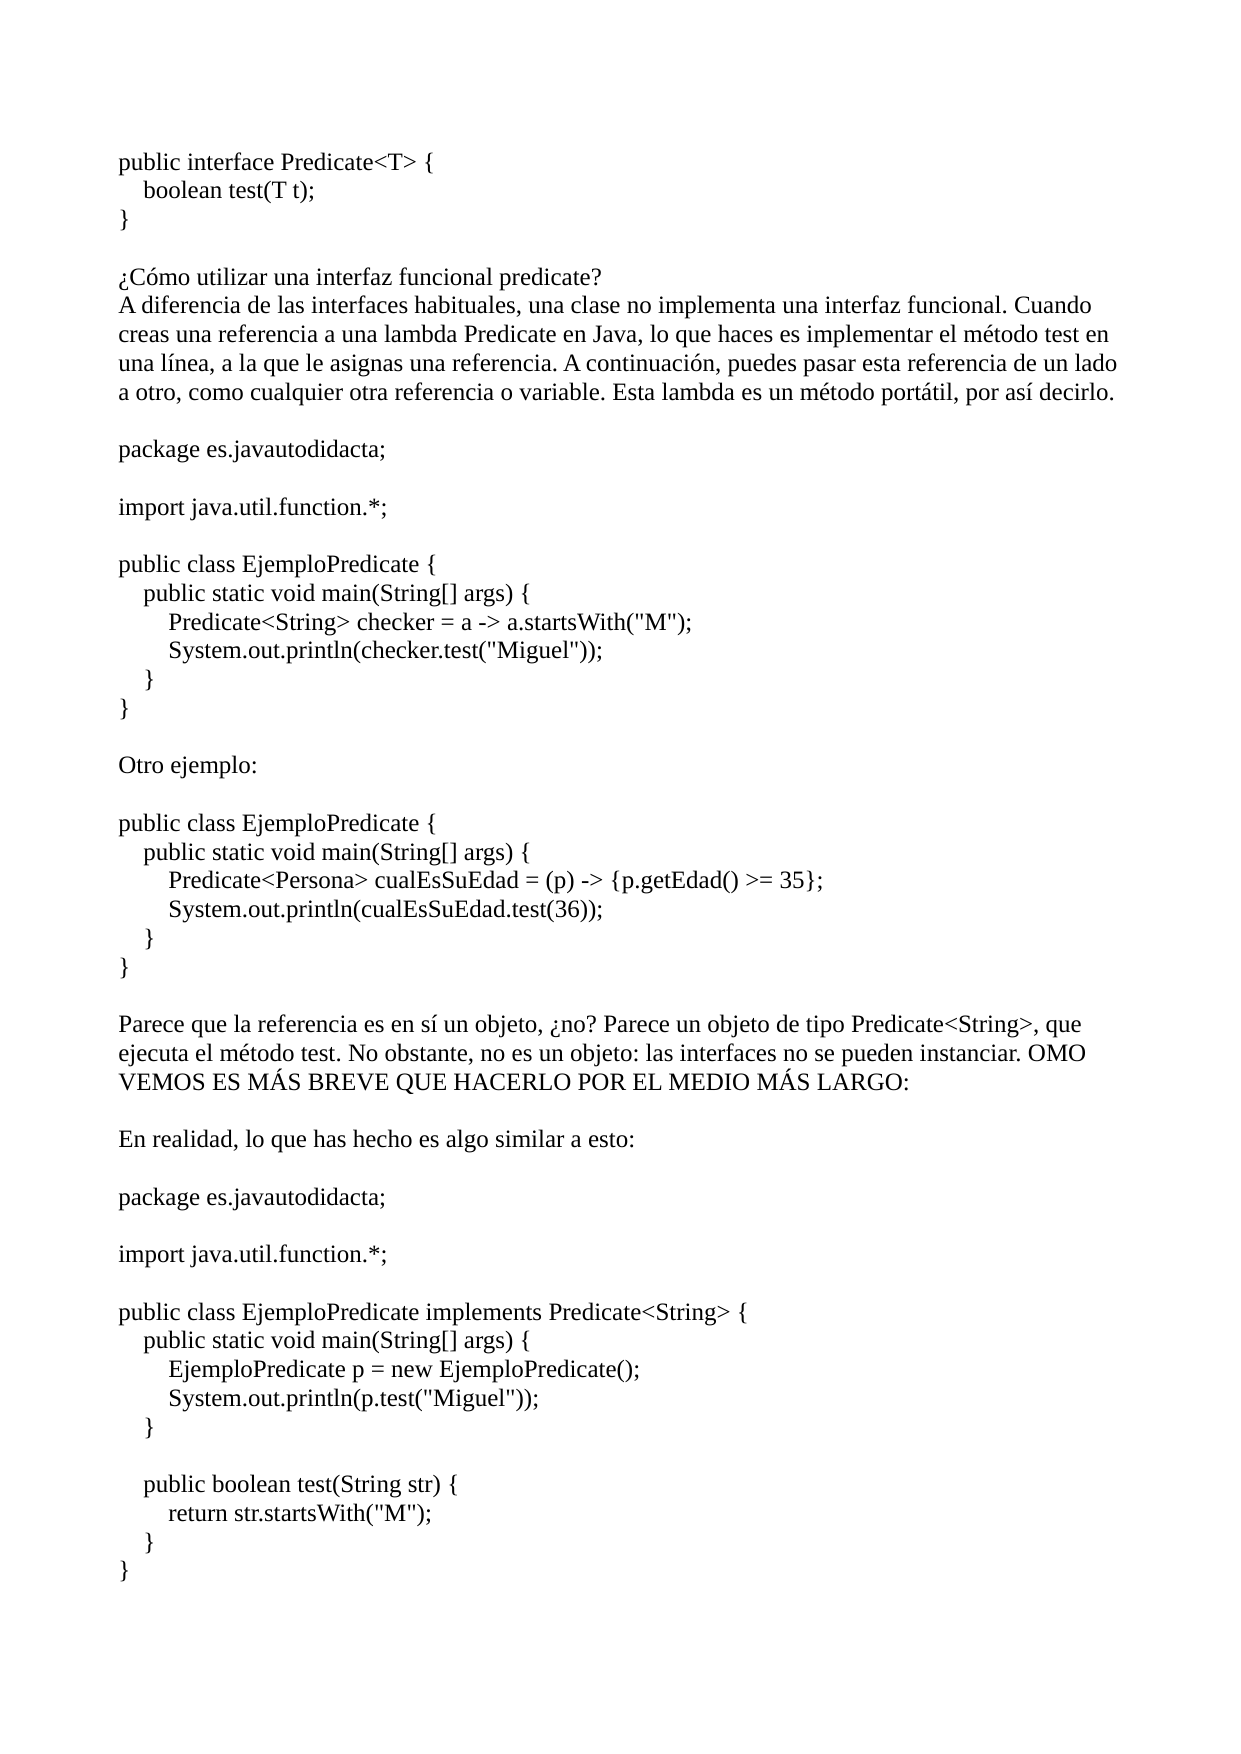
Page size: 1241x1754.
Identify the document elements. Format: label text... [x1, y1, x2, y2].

text } [118, 204, 1122, 233]
text } [118, 1556, 1122, 1584]
text Predicate<Persona> cualEsSuEdad = (p) -> {p.getEdad() >= 35}; [118, 866, 1122, 894]
text A diferencia de las interfaces habituales, una clase no implementa una interfaz funcional. Cuando creas una referencia a una lambda Predicate en Java, lo que haces es implementar el método test en una línea, a la que le asignas una referencia. A continuación, puedes pasar esta referencia de un lado a otro, como cualquier otra referencia o variable. Esta lambda es un método portátil, por así decirlo. [118, 291, 1122, 406]
text Parece que la referencia es en sí un objeto, ¿no? Parece un objeto de tipo Predicate<String>, que ejecuta el método test. No obstante, no es un objeto: las interfaces no se pueden instanciar. OMO VEMOS ES MÁS BREVE QUE HACERLO POR EL MEDIO MÁS LARGO: [118, 1009, 1122, 1096]
text ¿Cómo utilizar una interfaz funcional predicate? [118, 262, 1122, 291]
text System.out.println(cualEsSuEdad.test(36)); [118, 894, 1122, 923]
text public boolean test(String str) { [118, 1469, 1122, 1498]
text } [118, 1412, 1122, 1441]
text Predicate<String> checker = a -> a.startsWith("M"); [118, 607, 1122, 636]
text } [118, 664, 1122, 693]
text package es.javautodidacta; [118, 1182, 1122, 1211]
text boolean test(T t); [118, 176, 1122, 204]
text return str.startsWith("M"); [118, 1498, 1122, 1527]
text public interface Predicate<T> { [118, 147, 1122, 176]
text System.out.println(p.test("Miguel")); [118, 1383, 1122, 1412]
text public class EjemploPredicate { [118, 549, 1122, 578]
text En realidad, lo que has hecho es algo similar a esto: [118, 1124, 1122, 1153]
text EjemploPredicate p = new EjemploPredicate(); [118, 1354, 1122, 1383]
text } [118, 1527, 1122, 1556]
text public static void main(String[] args) { [118, 578, 1122, 607]
text import java.util.function.*; [118, 492, 1122, 521]
text } [118, 693, 1122, 722]
text public class EjemploPredicate implements Predicate<String> { [118, 1297, 1122, 1326]
text import java.util.function.*; [118, 1239, 1122, 1268]
text public class EjemploPredicate { [118, 808, 1122, 837]
text package es.javautodidacta; [118, 434, 1122, 463]
text public static void main(String[] args) { [118, 1326, 1122, 1354]
text } [118, 952, 1122, 981]
text Otro ejemplo: [118, 751, 1122, 779]
text System.out.println(checker.test("Miguel")); [118, 636, 1122, 664]
text public static void main(String[] args) { [118, 837, 1122, 866]
text } [118, 923, 1122, 952]
